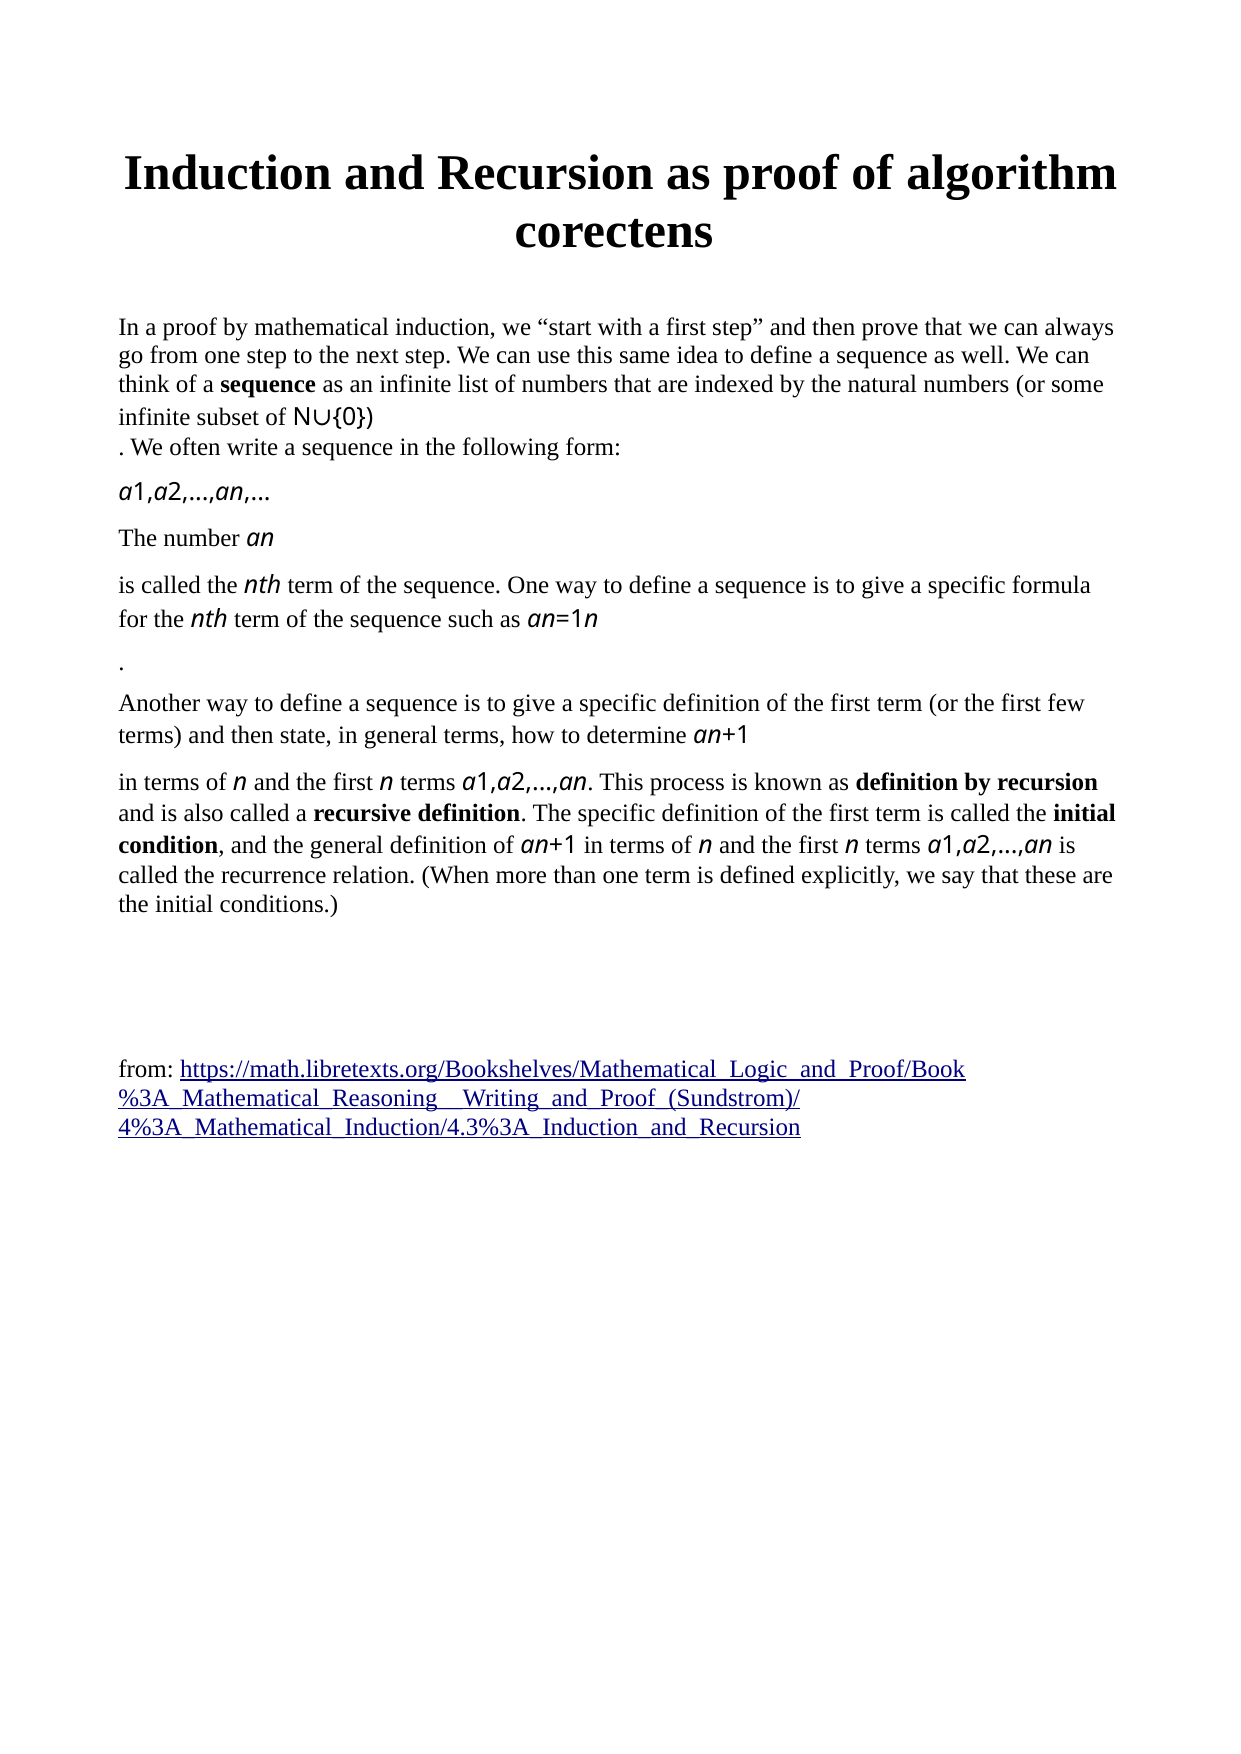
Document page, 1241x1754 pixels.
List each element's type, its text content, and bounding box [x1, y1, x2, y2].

text . We often write a sequence in the following form: [118, 432, 1122, 461]
text in terms of n and the first n terms a1,a2,...,an. This process is known as definition by recursion and is also called a recursive definition. The specific definition of the first term is called the initial condition, and the general definition of an+1 in terms of n and the first n terms a1,a2,...,an is called the recurrence relation. (When more than one term is defined explicitly, we say that these are the initial conditions.) [118, 764, 1122, 918]
text The number an [118, 520, 1122, 554]
text . [118, 647, 1122, 676]
subtitle Induction and Recursion as proof of algorithm corectens [118, 143, 1122, 258]
text Another way to define a sequence is to give a specific definition of the first term (or the first few terms) and then state, in general terms, how to determine an+1 [118, 688, 1122, 751]
text a1,a2,...,an,... [118, 473, 1122, 507]
text is called the nth term of the sequence. One way to define a sequence is to give a specific formula for the nth term of the sequence such as an=1n [118, 567, 1122, 635]
text from: https://math.libretexts.org/Bookshelves/Mathematical_Logic_and_Proof/Book%3A_Mathematical_Reasoning__Writing_and_Proof_(Sundstrom)/4%3A_Mathematical_Induction/4.3%3A_Induction_and_Recursion [118, 1054, 1122, 1141]
text In a proof by mathematical induction, we “start with a first step” and then prove that we can always go from one step to the next step. We can use this same idea to define a sequence as well. We can think of a sequence as an infinite list of numbers that are indexed by the natural numbers (or some infinite subset of N∪{0}) [118, 312, 1122, 432]
